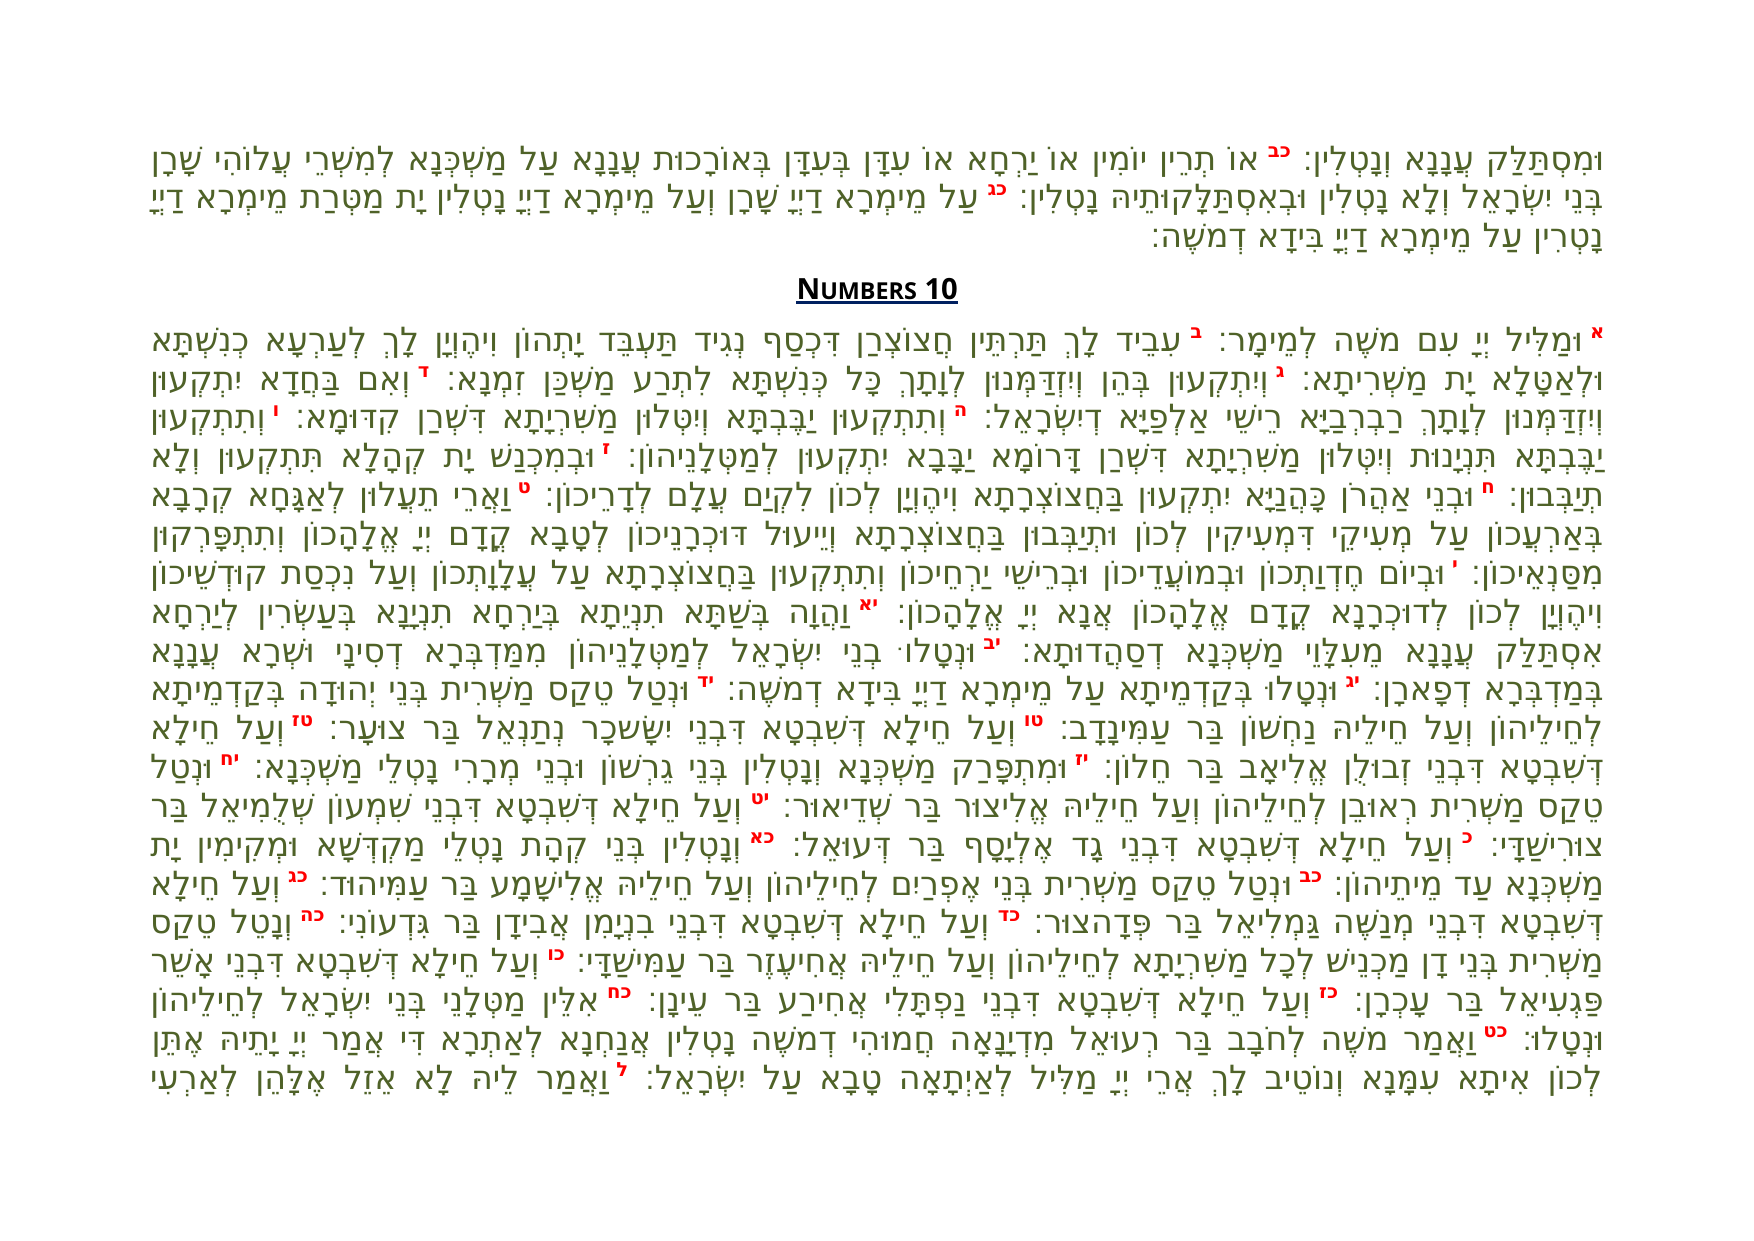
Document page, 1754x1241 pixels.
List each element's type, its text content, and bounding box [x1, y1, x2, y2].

text וּמִסְתַּלַּק עֲנָנָא וְנָטְלִין׃ כב אוֹ תְרֵין יוֹמִין אוֹ יַרְחָא אוֹ עִדָּן בְּעִדָּן בְּאוֹרָכוּת עֲנָנָא עַל מַשְׁכְּנָא לְמִשְׁרֵי עֲלוֹהִי שָׁרָן בְּנֵי יִשְׂרָאֵל וְלָא נָטְלִין וּבְאִסְתַּלָּקוּתֵיהּ נָטְלִין׃ כג עַל מֵימְרָא דַיְיָ שָׁרָן וְעַל מֵימְרָא דַיְיָ נָטְלִין יָת מַטְּרַת מֵימְרָא דַיְיָ נָטְרִין עַל מֵימְרָא דַיְיָ בִּידָא דְמשֶׁה׃ [150, 139, 1604, 256]
text Numbers 10 [150, 268, 1604, 308]
text א וּמַלִּיל יְיָ עִם משֶׁה לְמֵימָר׃ ב עִבֵיד לָךְ תַּרְתֵּין חֲצוֹצְרַן דִּכְסַף נְגִיד תַּעְבֵּד יָתְהוֹן וִיהֶוְיָן לָךְ לְעַרְעָא כְנִשְׁתָּא וּלְאַטָּלָא יָת מַשְׁרִיתָא׃ ג וְיִתְקְעוּן בְּהֵן וְיִזְדַּמְּנוּן לְוָתָךְ כָּל כְּנִשְׁתָּא לִתְרַע מַשְׁכַּן זִמְנָא׃ ד וְאִם בַּחֲדָא יִתְקְעוּן וְיִזְדַּמְּנוּן לְוָתָךְ רַבְרְבַיָּא רֵישֵׁי אַלְפַיָּא דְיִשְׂרָאֵל׃ ה וְתִתְקְעוּן יַבֶּבְתָּא וְיִטְּלוּן מַשִּׁרְיָתָא דִּשְׁרַן קִדּוּמָא׃ ו וְתִתְקְעוּן יַבֶּבְתָּא תִּנְיָנוּת וְיִטְּלוּן מַשִּׁרְיָתָא דִּשְׁרַן דָּרוֹמָא יַבָּבָא יִתְקְעוּן לְמַטְּלָנֵיהוֹן׃ ז וּבְמִכְנַשׁ יָת קְהָלָא תִּתְקְעוּן וְלָא תְיַבְּבוּן׃ ח וּבְנֵי אַהֲרֹן כָּהֲנַיָּא יִתְקְעוּן בַּחֲצוֹצְרָתָא וִיהֶוְיָן לְכוֹן לִקְיַם עֲלָם לְדָרֵיכוֹן׃ ט וַאֲרֵי תֵעֲלוּן לְאַגָּחָא קְרָבָא בְּאַרְעֲכוֹן עַל מְעִיקֵי דִּמְעִיקִין לְכוֹן וּתְיַבְּבוּן בַּחֲצוֹצְרָתָא וְיֵיעוּל דּוּכְרָנֵיכוֹן לְטָבָא קֳדָם יְיָ אֱלָהָכוֹן וְתִתְפָּרְקוּן מִסַּנְאֵיכוֹן׃ י וּבְיוֹם חֶדְוַתְכוֹן וּבְמוֹעֲדֵיכוֹן וּבְרֵישֵׁי יַרְחֵיכוֹן וְתִתְקְעוּן בַּחֲצוֹצְרָתָא עַל עֲלָוָתְכוֹן וְעַל נִכְסַת קוּדְשֵׁיכוֹן וִיהֶוְיָן לְכוֹן לְדוּכְרָנָא קֳדָם אֱלָהָכוֹן אֲנָא יְיָ אֱלָהָכוֹן׃ יא וַהֲוָה בְּשַׁתָּא תִנְיֵתָא בְּיַרְחָא תִנְיָנָא בְּעַשְׂרִין לְיַרְחָא אִסְתַּלַּק עֲנָנָא מֵעִלָּוֵי מַשְׁכְּנָא דְסַהֲדוּתָא׃ יב וּנְטָלוּ בְנֵי יִשְׂרָאֵל לְמַטְּלָנֵיהוֹן מִמַּדְבְּרָא דְסִינָי וּשְׁרָא עֲנָנָא בְּמַדְבְּרָא דְפָארָן׃ יג וּנְטָלוּ בְּקַדְמֵיתָא עַל מֵימְרָא דַיְיָ בִּידָא דְמשֶׁה׃ יד וּנְטַל טֵקַס מַשְׁרִית בְּנֵי יְהוּדָה בְּקַדְמֵיתָא לְחֵילֵיהוֹן וְעַל חֵילֵיהּ נַחְשׁוֹן בַּר עַמִּינָדָב׃ טו וְעַל חֵילָא דְּשִׁבְטָא דִּבְנֵי יִשָּׂשכָר נְתַנְאֵל בַּר צוּעָר׃ טז וְעַל חֵילָא דְּשִׁבְטָא דִּבְנֵי זְבוּלֻן אֱלִיאָב בַּר חֵלוֹן׃ יז וּמִתְפָּרַק מַשְׁכְּנָא וְנָטְלִין בְּנֵי גֵרְשׁוֹן וּבְנֵי מְרָרִי נָטְלֵי מַשְׁכְּנָא׃ יח וּנְטַל טֵקַס מַשְׁרִית רְאוּבֵן לְחֵילֵיהוֹן וְעַל חֵילֵיהּ אֱלִיצוּר בַּר שְׁדֵיאוּר׃ יט וְעַל חֵילָא דְּשִׁבְטָא דִּבְנֵי שִׁמְעוֹן שְׁלֻמִיאֵל בַּר צוּרִישַׁדָּי׃ כ וְעַל חֵילָא דְּשִׁבְטָא דִּבְנֵי גָד אֶלְיָסָף בַּר דְּעוּאֵל׃ כא וְנָטְלִין בְּנֵי קְהָת נָטְלֵי מַקְדְּשָׁא וּמְקִימִין יָת מַשְׁכְּנָא עַד מֵיתֵיהוֹן׃ כב וּנְטַל טֵקַס מַשְׁרִית בְּנֵי אֶפְרַיִם לְחֵילֵיהוֹן וְעַל חֵילֵיהּ אֱלִישָׁמָע בַּר עַמִּיהוּד׃ כג וְעַל חֵילָא דְּשִׁבְטָא דִּבְנֵי מְנַשֶּׁה גַּמְלִיאֵל בַּר פְּדָהצוּר׃ כד וְעַל חֵילָא דְּשִׁבְטָא דִּבְנֵי בִנְיָמִן אֲבִידָן בַּר גִּדְעוֹנִי׃ כה וְנָטֵל טֵקַס מַשְׁרִית בְּנֵי דָן מַכְנֵישׁ לְכָל מַשִּׁרְיָתָא לְחֵילֵיהוֹן וְעַל חֵילֵיהּ אֲחִיעֶזֶר בַּר עַמִּישַׁדָּי׃ כו וְעַל חֵילָא דְּשִׁבְטָא דִּבְנֵי אָשֵׁר פַּגְעִיאֵל בַּר עָכְרָן׃ כז וְעַל חֵילָא דְּשִׁבְטָא דִּבְנֵי נַפְתָּלִי אֲחִירַע בַּר עֵינָן׃ כח אִלֵּין מַטְּלָנֵי בְּנֵי יִשְׂרָאֵל לְחֵילֵיהוֹן וּנְטָלוּ׃ כט וַאֲמַר משֶׁה לְחֹבָב בַּר רְעוּאֵל מִדְיָנָאָה חֲמוּהִי דְמשֶׁה נָטְלִין אֲנַחְנָא לְאַתְרָא דִּי אֲמַר יְיָ יָתֵיהּ אֶתֵּן לְכוֹן אִיתָא עִמָּנָא וְנוֹטֵיב לָךְ אֲרֵי יְיָ מַלִּיל לְאַיְתָאָה טָבָא עַל יִשְׂרָאֵל׃ ל וַאֲמַר לֵיהּ לָא אֵזֵל אֶלָּהֵן לְאַרְעִי [150, 320, 1604, 1097]
